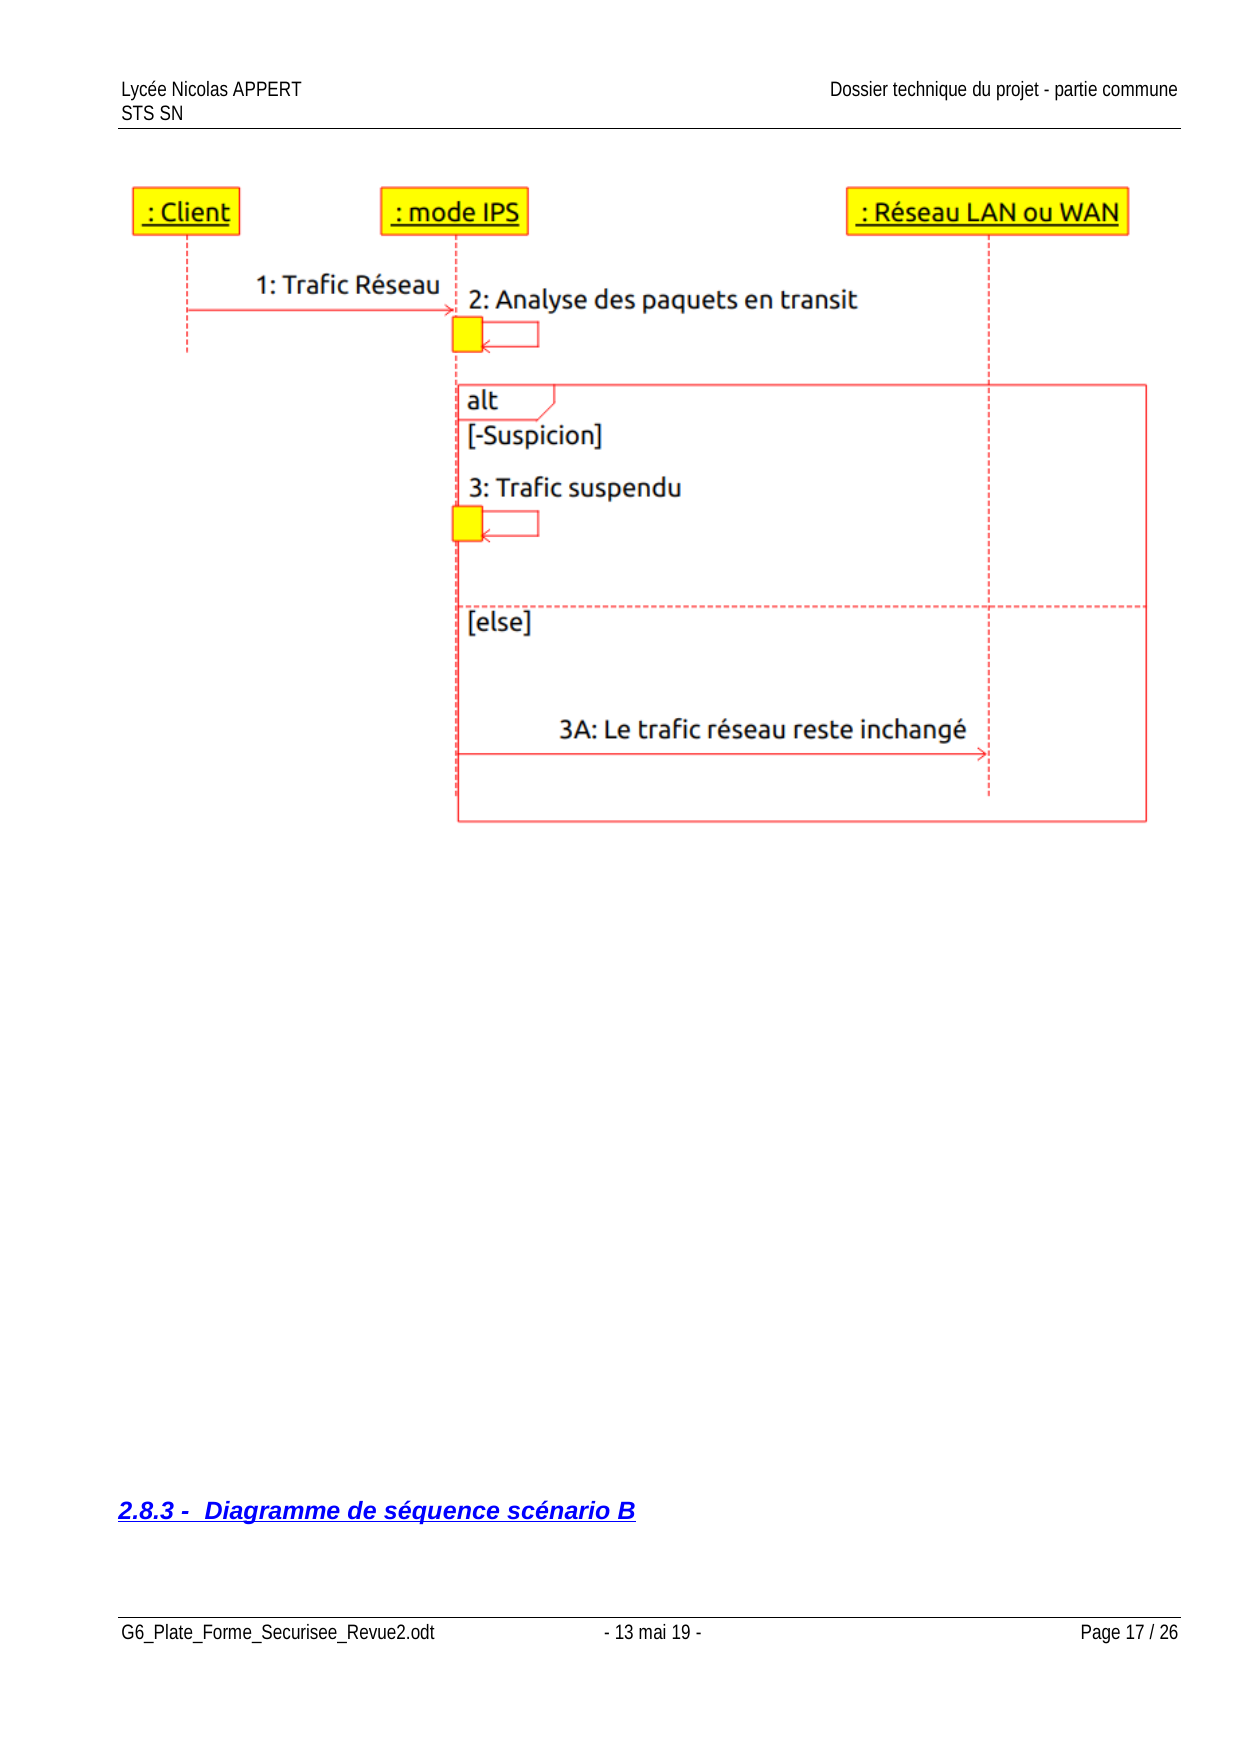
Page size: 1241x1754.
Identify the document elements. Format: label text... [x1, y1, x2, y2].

picture [118, 169, 1182, 846]
subtitle Diagramme de séquence scénario B [118, 1497, 1181, 1525]
